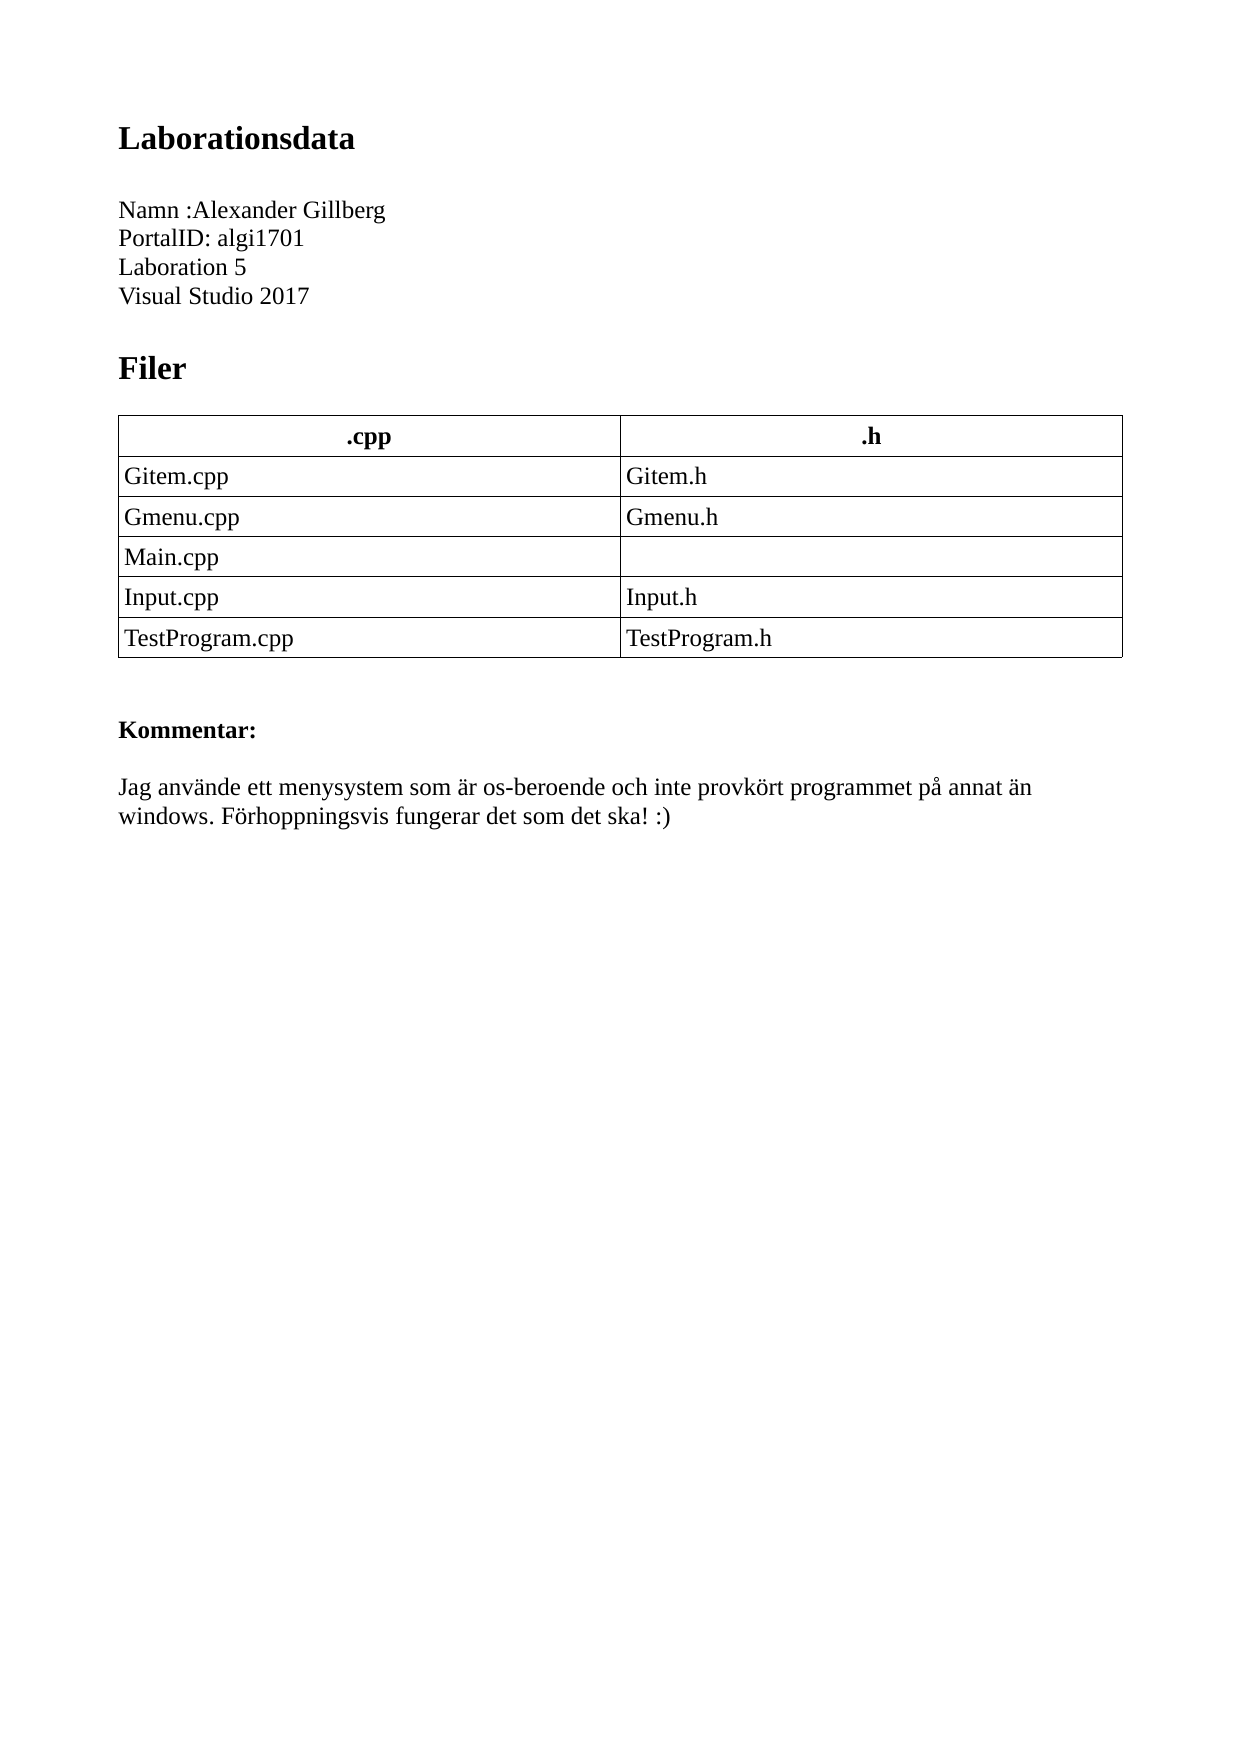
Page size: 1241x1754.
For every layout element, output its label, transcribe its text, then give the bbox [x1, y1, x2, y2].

table_cell Input.cpp [119, 577, 620, 617]
text Namn :Alexander Gillberg [118, 195, 1122, 223]
table_cell Gitem.cpp [119, 457, 620, 496]
table_cell Main.cpp [119, 537, 620, 576]
table_header .h [621, 416, 1122, 456]
text Filer [118, 348, 1122, 386]
text Laboration 5 [118, 252, 1122, 281]
table_header .cpp [119, 416, 620, 456]
text Kommentar: [118, 715, 1122, 743]
text Laborationsdata [118, 118, 1122, 156]
text Jag använde ett menysystem som är os-beroende och inte provkört programmet på annat än windows. Förhoppningsvis fungerar det som det ska! :) [118, 772, 1122, 830]
table_cell [621, 537, 1122, 576]
table_cell Gmenu.h [621, 497, 1122, 536]
table_cell Gitem.h [621, 457, 1122, 496]
table_cell Gmenu.cpp [119, 497, 620, 536]
table_cell Input.h [621, 577, 1122, 617]
text Visual Studio 2017 [118, 281, 1122, 310]
text PortalID: algi1701 [118, 223, 1122, 252]
table_cell TestProgram.cpp [119, 618, 620, 657]
table_cell TestProgram.h [621, 618, 1122, 657]
